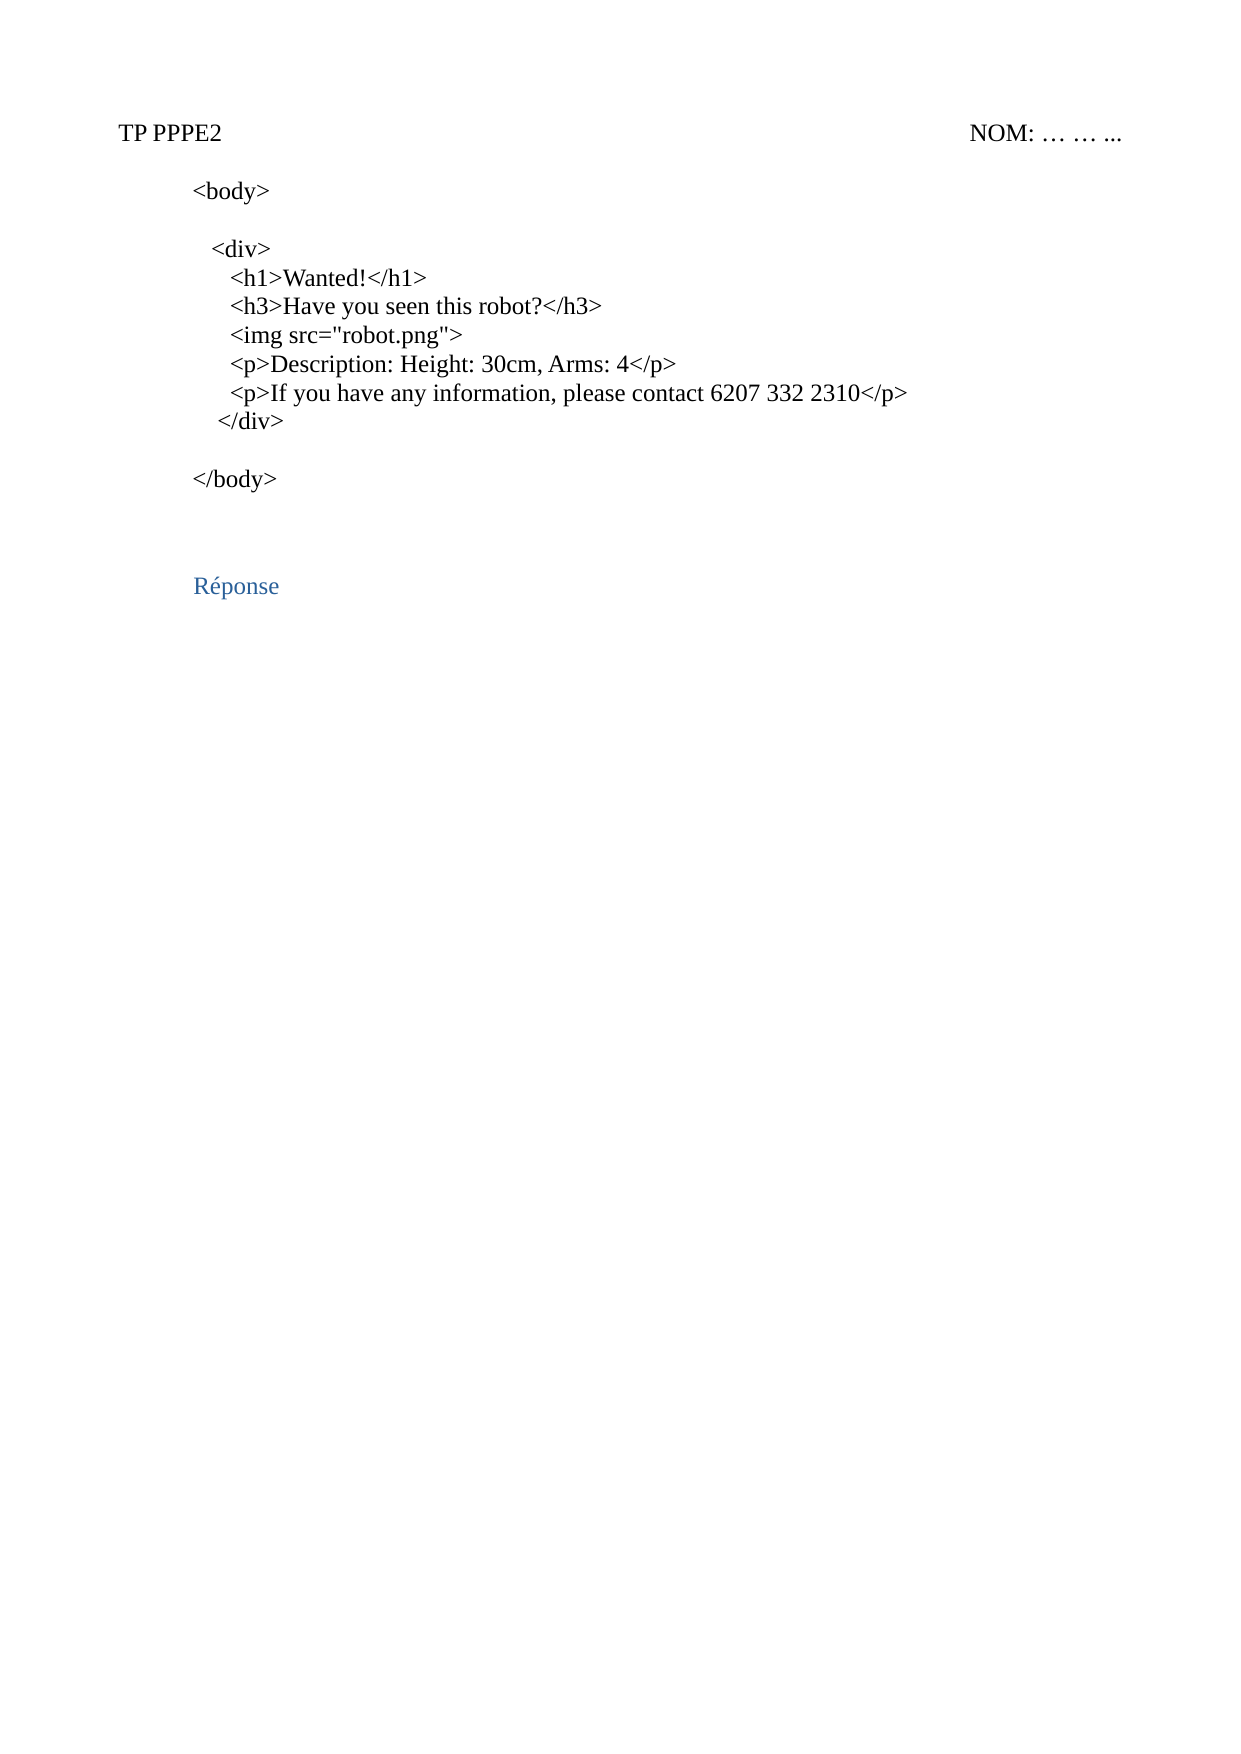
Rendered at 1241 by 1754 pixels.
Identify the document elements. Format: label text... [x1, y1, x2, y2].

list Réponse [156, 571, 1122, 600]
text <p>Description: Height: 30cm, Arms: 4</p> [192, 349, 1122, 378]
text </div> [192, 406, 1122, 435]
text </body> [192, 464, 1122, 493]
text <h3>Have you seen this robot?</h3> [192, 291, 1122, 320]
text <body> [192, 176, 1122, 205]
text <img src="robot.png"> [192, 320, 1122, 349]
text <div> [192, 234, 1122, 263]
text <h1>Wanted!</h1> [192, 263, 1122, 291]
text <p>If you have any information, please contact 6207 332 2310</p> [192, 378, 1122, 406]
